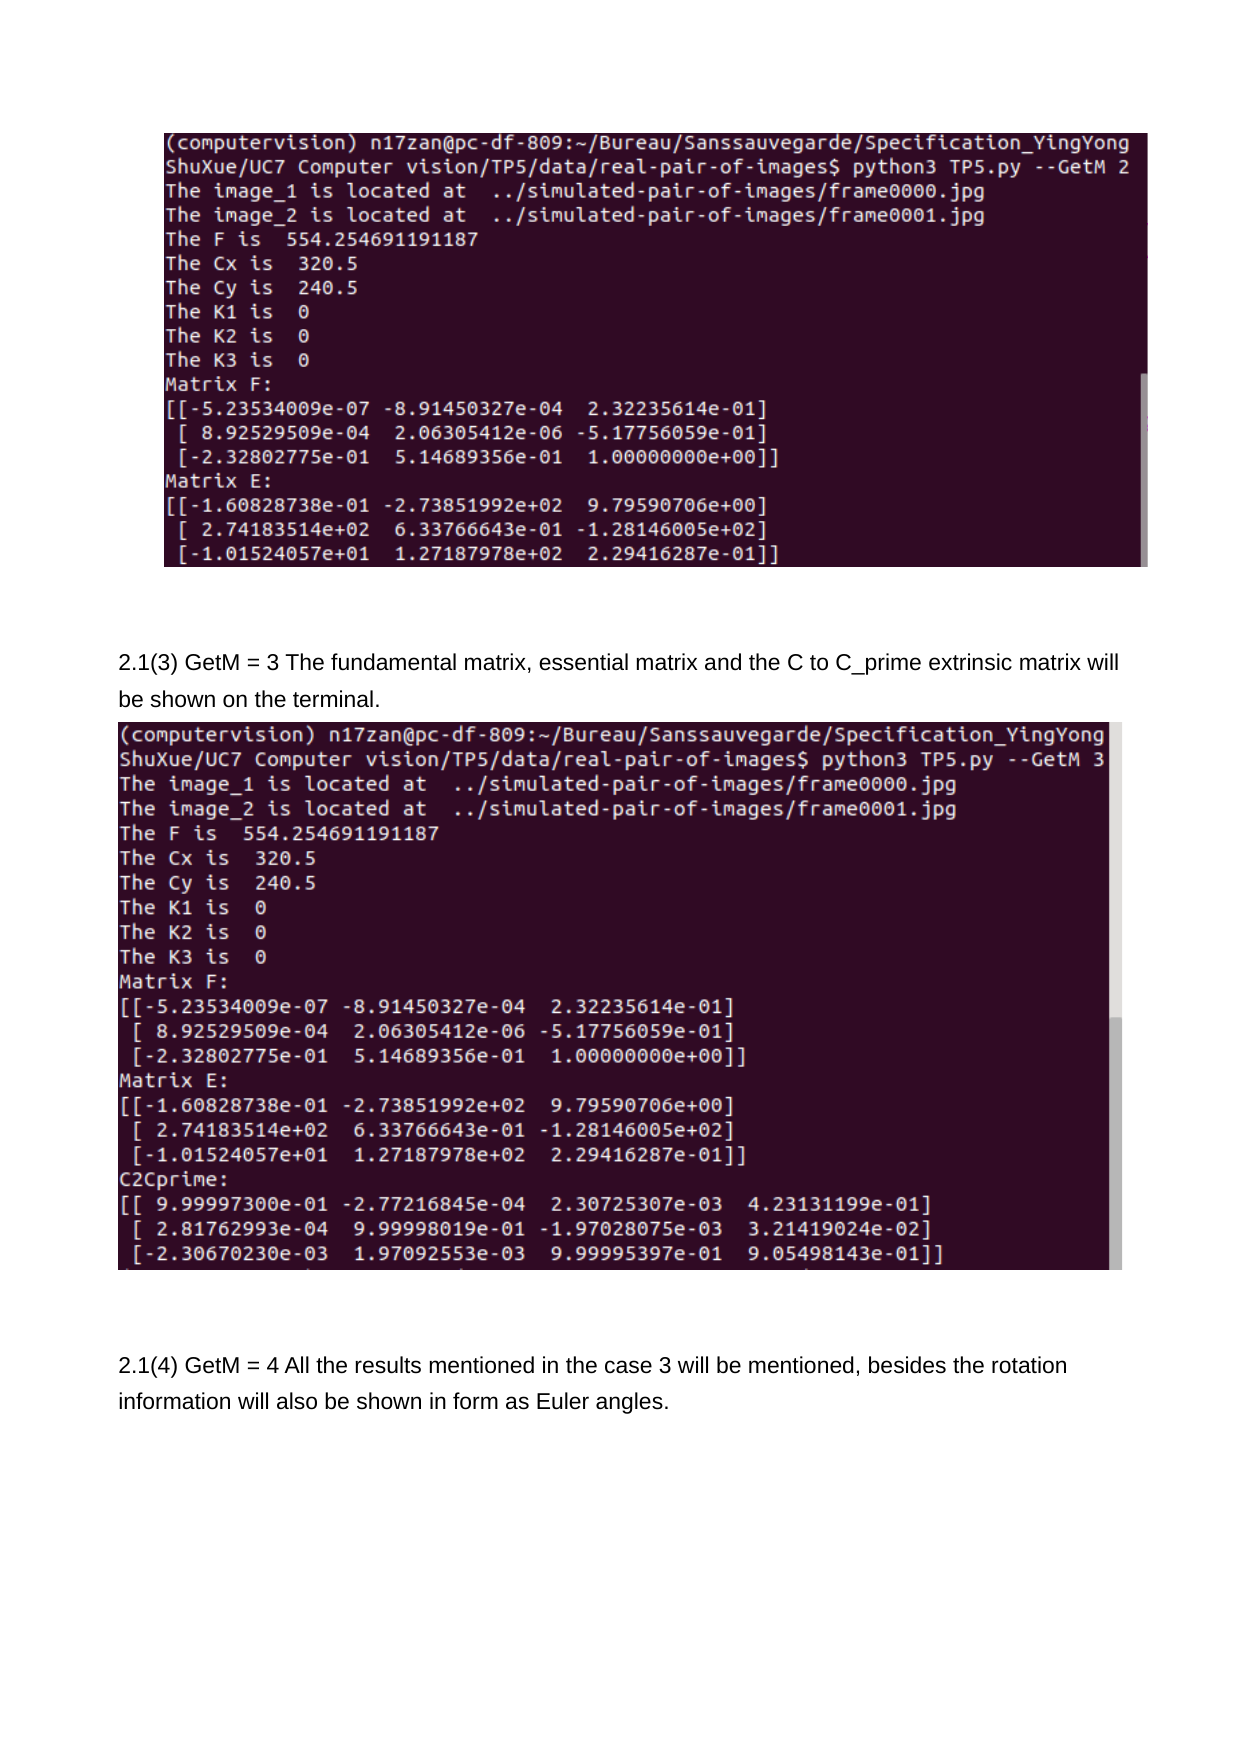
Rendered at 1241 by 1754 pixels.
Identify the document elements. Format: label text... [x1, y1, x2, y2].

text 2.1(4) GetM = 4 All the results mentioned in the case 3 will be mentioned, besides the rotation information will also be shown in form as Euler angles. [118, 1352, 1122, 1414]
text 2.1(3) GetM = 3 The fundamental matrix, essential matrix and the C to C_prime extrinsic matrix will be shown on the terminal. [118, 649, 1122, 712]
picture [118, 722, 1123, 1270]
picture [164, 133, 1148, 567]
